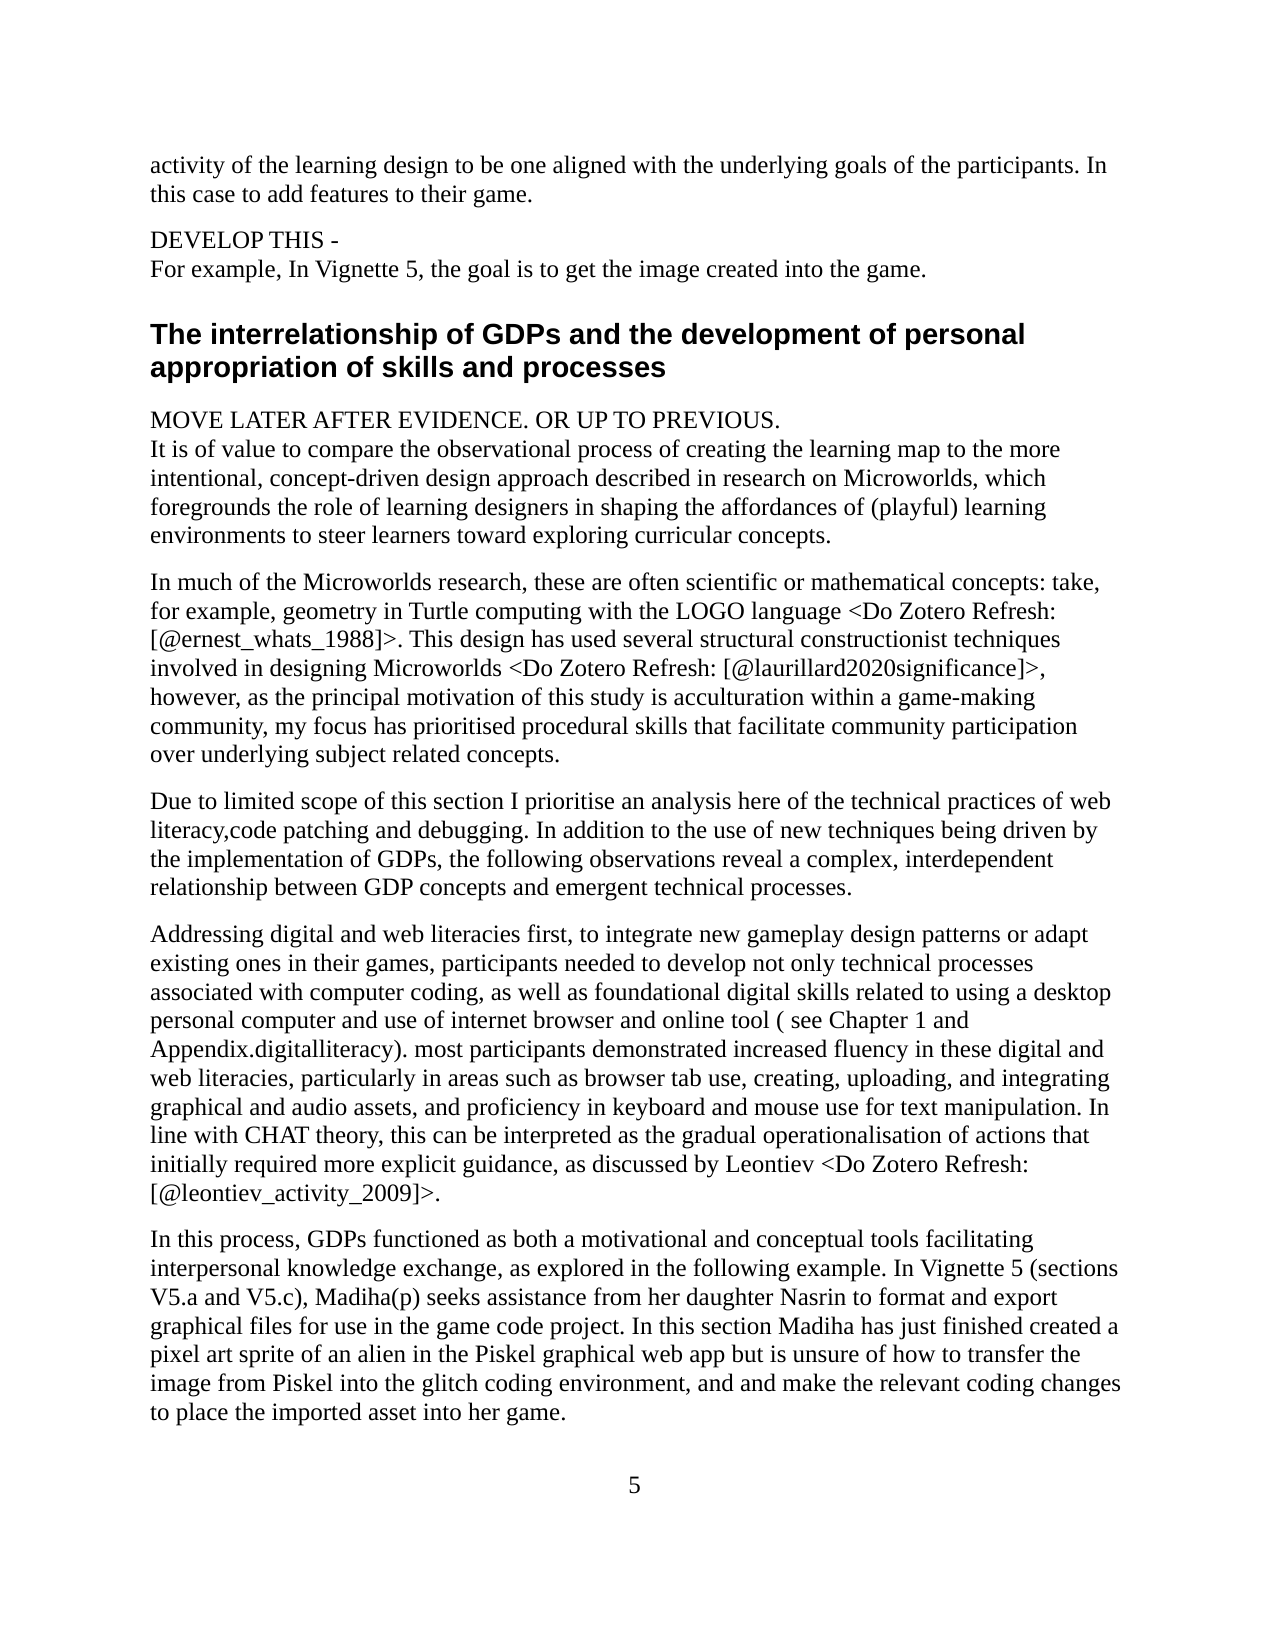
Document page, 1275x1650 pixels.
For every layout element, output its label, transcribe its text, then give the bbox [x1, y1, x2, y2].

text In this process, GDPs functioned as both a motivational and conceptual tools facilitating interpersonal knowledge exchange, as explored in the following example. In Vignette 5 (sections V5.a and V5.c), Madiha(p) seeks assistance from her daughter Nasrin to format and export graphical files for use in the game code project. In this section Madiha has just finished created a pixel art sprite of an alien in the Piskel graphical web app but is unsure of how to transfer the image from Piskel into the glitch coding environment, and and make the relevant coding changes to place the imported asset into her game. [150, 1224, 1125, 1426]
text activity of the learning design to be one aligned with the underlying goals of the participants. In this case to add features to their game. [150, 150, 1125, 207]
subtitle The interrelationship of GDPs and the development of personal appropriation of skills and processes [150, 317, 1125, 384]
text DEVELOP THIS - For example, In Vignette 5, the goal is to get the image created into the game. [150, 225, 1125, 283]
text In much of the Microworlds research, these are often scientific or mathematical concepts: take, for example, geometry in Turtle computing with the LOGO language <Do Zotero Refresh: [@ernest_whats_1988]>. This design has used several structural constructionist techniques involved in designing Microworlds <Do Zotero Refresh: [@laurillard2020significance]>, however, as the principal motivation of this study is acculturation within a game-making community, my focus has prioritised procedural skills that facilitate community participation over underlying subject related concepts. [150, 567, 1125, 768]
text Addressing digital and web literacies first, to integrate new gameplay design patterns or adapt existing ones in their games, participants needed to develop not only technical processes associated with computer coding, as well as foundational digital skills related to using a desktop personal computer and use of internet browser and online tool ( see Chapter 1 and Appendix.digitalliteracy). most participants demonstrated increased fluency in these digital and web literacies, particularly in areas such as browser tab use, creating, uploading, and integrating graphical and audio assets, and proficiency in keyboard and mouse use for text manipulation. In line with CHAT theory, this can be interpreted as the gradual operationalisation of actions that initially required more explicit guidance, as discussed by Leontiev <Do Zotero Refresh: [@leontiev_activity_2009]>. [150, 919, 1125, 1207]
text Due to limited scope of this section I prioritise an analysis here of the technical practices of web literacy,code patching and debugging. In addition to the use of new techniques being driven by the implementation of GDPs, the following observations reveal a complex, interdependent relationship between GDP concepts and emergent technical processes. [150, 786, 1125, 901]
text MOVE LATER AFTER EVIDENCE. OR UP TO PREVIOUS. It is of value to compare the observational process of creating the learning map to the more intentional, concept-driven design approach described in research on Microworlds, which foregrounds the role of learning designers in shaping the affordances of (playful) learning environments to steer learners toward exploring curricular concepts. [150, 405, 1125, 549]
